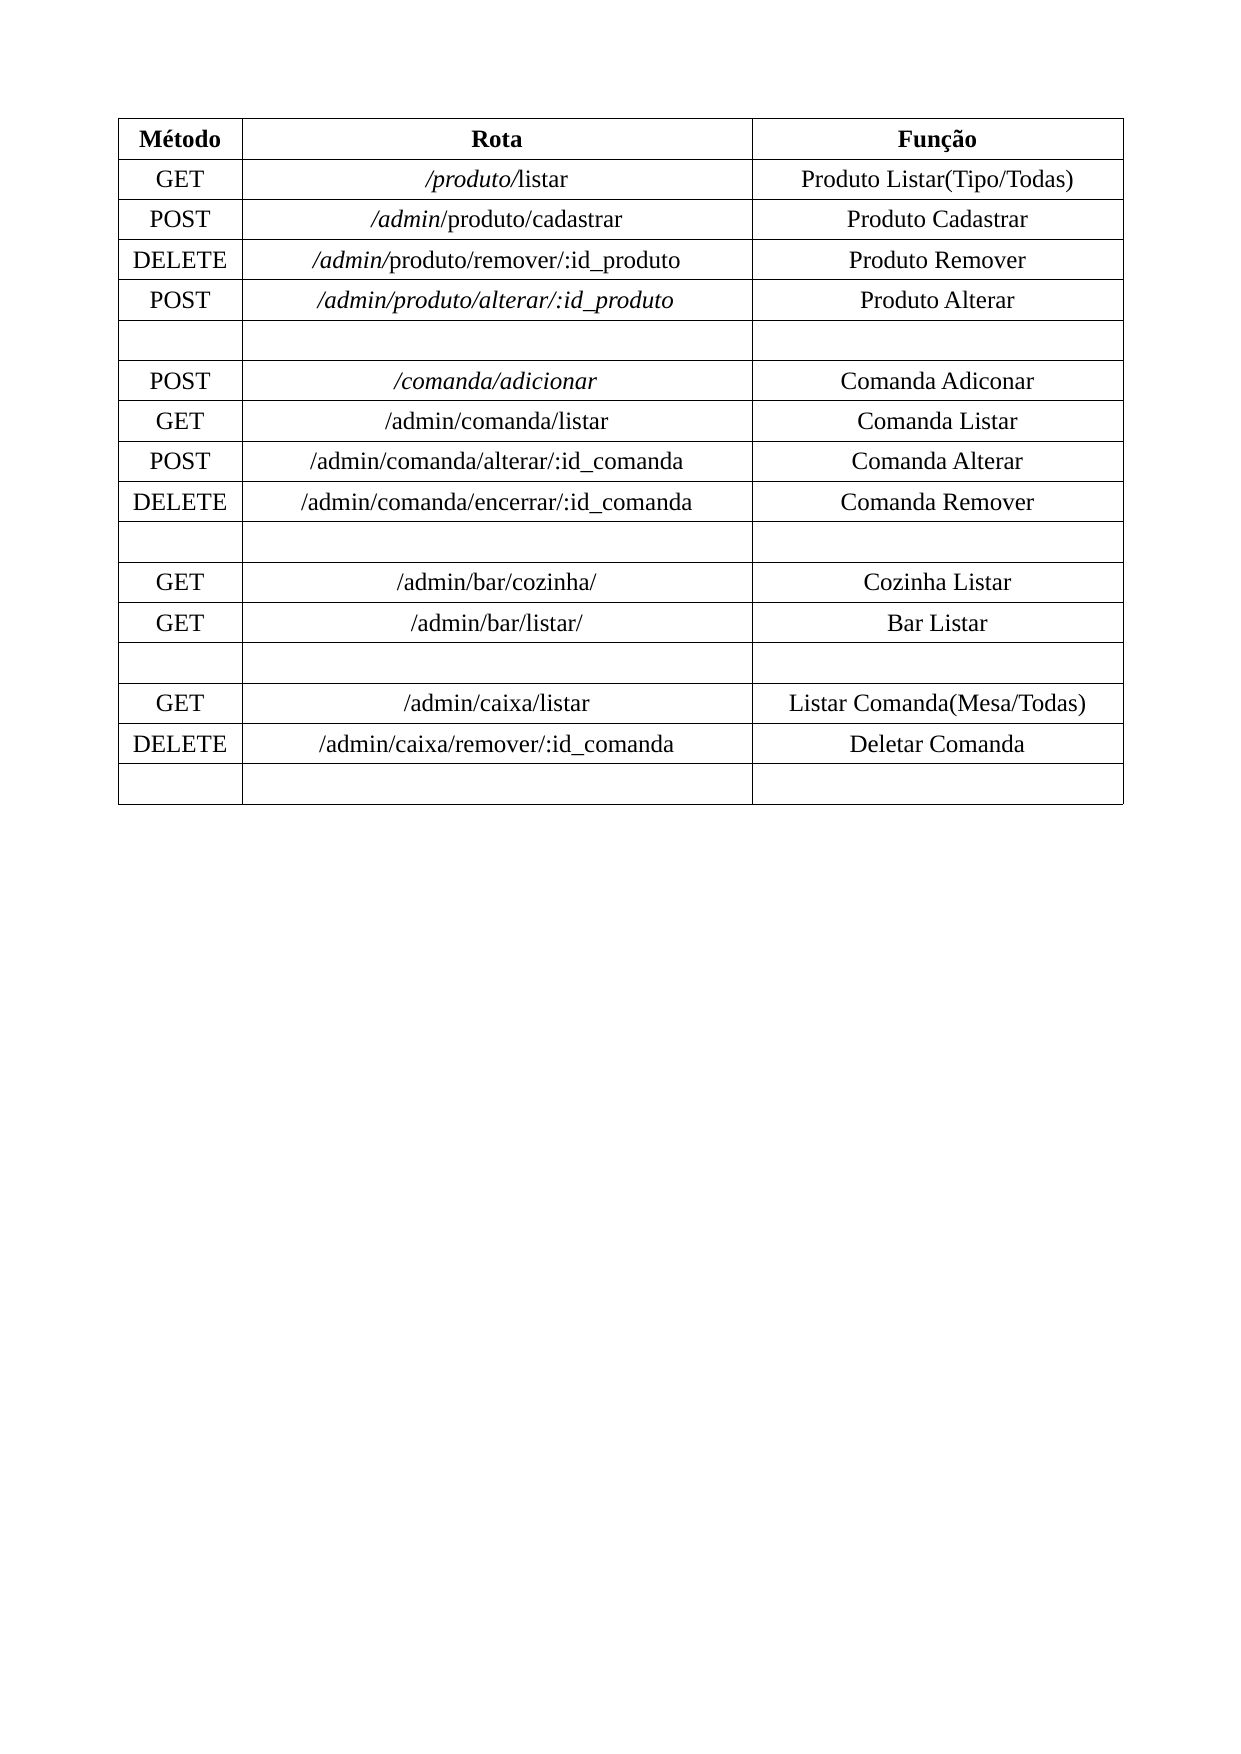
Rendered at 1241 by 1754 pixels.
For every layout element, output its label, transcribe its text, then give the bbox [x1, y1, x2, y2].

table_cell POST [119, 200, 242, 239]
table_cell [119, 643, 242, 682]
table_header Função [753, 119, 1123, 158]
table_cell [119, 764, 242, 803]
table_cell GET [119, 401, 242, 441]
table_header Rota [243, 119, 752, 158]
table_cell GET [119, 563, 242, 602]
table_cell DELETE [119, 482, 242, 521]
table_cell GET [119, 684, 242, 723]
table_cell [753, 764, 1123, 803]
table_cell [243, 522, 752, 562]
table_header Método [119, 119, 242, 158]
table_cell [243, 764, 752, 803]
table_cell Comanda Listar [753, 401, 1123, 441]
table_cell [753, 321, 1123, 360]
table_cell POST [119, 361, 242, 400]
table_cell Deletar Comanda [753, 724, 1123, 763]
table_cell [753, 643, 1123, 682]
table_cell /comanda/adicionar [243, 361, 752, 400]
table_cell [243, 643, 752, 682]
table_cell Produto Cadastrar [753, 200, 1123, 239]
table_cell POST [119, 442, 242, 481]
table_cell /admin/caixa/remover/:id_comanda [243, 724, 752, 763]
table_cell /admin/bar/listar/ [243, 603, 752, 642]
table_cell Listar Comanda(Mesa/Todas) [753, 684, 1123, 723]
table_cell /admin/produto/cadastrar [243, 200, 752, 239]
table_cell [243, 321, 752, 360]
table_cell Cozinha Listar [753, 563, 1123, 602]
table_cell /admin/produto/remover/:id_produto [243, 240, 752, 279]
table_cell DELETE [119, 240, 242, 279]
table_cell /admin/comanda/alterar/:id_comanda [243, 442, 752, 481]
table_cell [753, 522, 1123, 562]
table_cell GET [119, 603, 242, 642]
table_cell POST [119, 280, 242, 320]
table_cell [119, 321, 242, 360]
table_cell Comanda Remover [753, 482, 1123, 521]
table_cell Comanda Alterar [753, 442, 1123, 481]
table_cell GET [119, 160, 242, 199]
table_cell Produto Remover [753, 240, 1123, 279]
table_cell [119, 522, 242, 562]
table_cell /admin/produto/alterar/:id_produto [243, 280, 752, 320]
table_cell /admin/comanda/listar [243, 401, 752, 441]
table_cell /produto/listar [243, 160, 752, 199]
table_cell /admin/bar/cozinha/ [243, 563, 752, 602]
table_cell /admin/caixa/listar [243, 684, 752, 723]
table_cell Bar Listar [753, 603, 1123, 642]
table_cell Produto Alterar [753, 280, 1123, 320]
table_cell Produto Listar(Tipo/Todas) [753, 160, 1123, 199]
table_cell Comanda Adiconar [753, 361, 1123, 400]
table_cell /admin/comanda/encerrar/:id_comanda [243, 482, 752, 521]
table_cell DELETE [119, 724, 242, 763]
